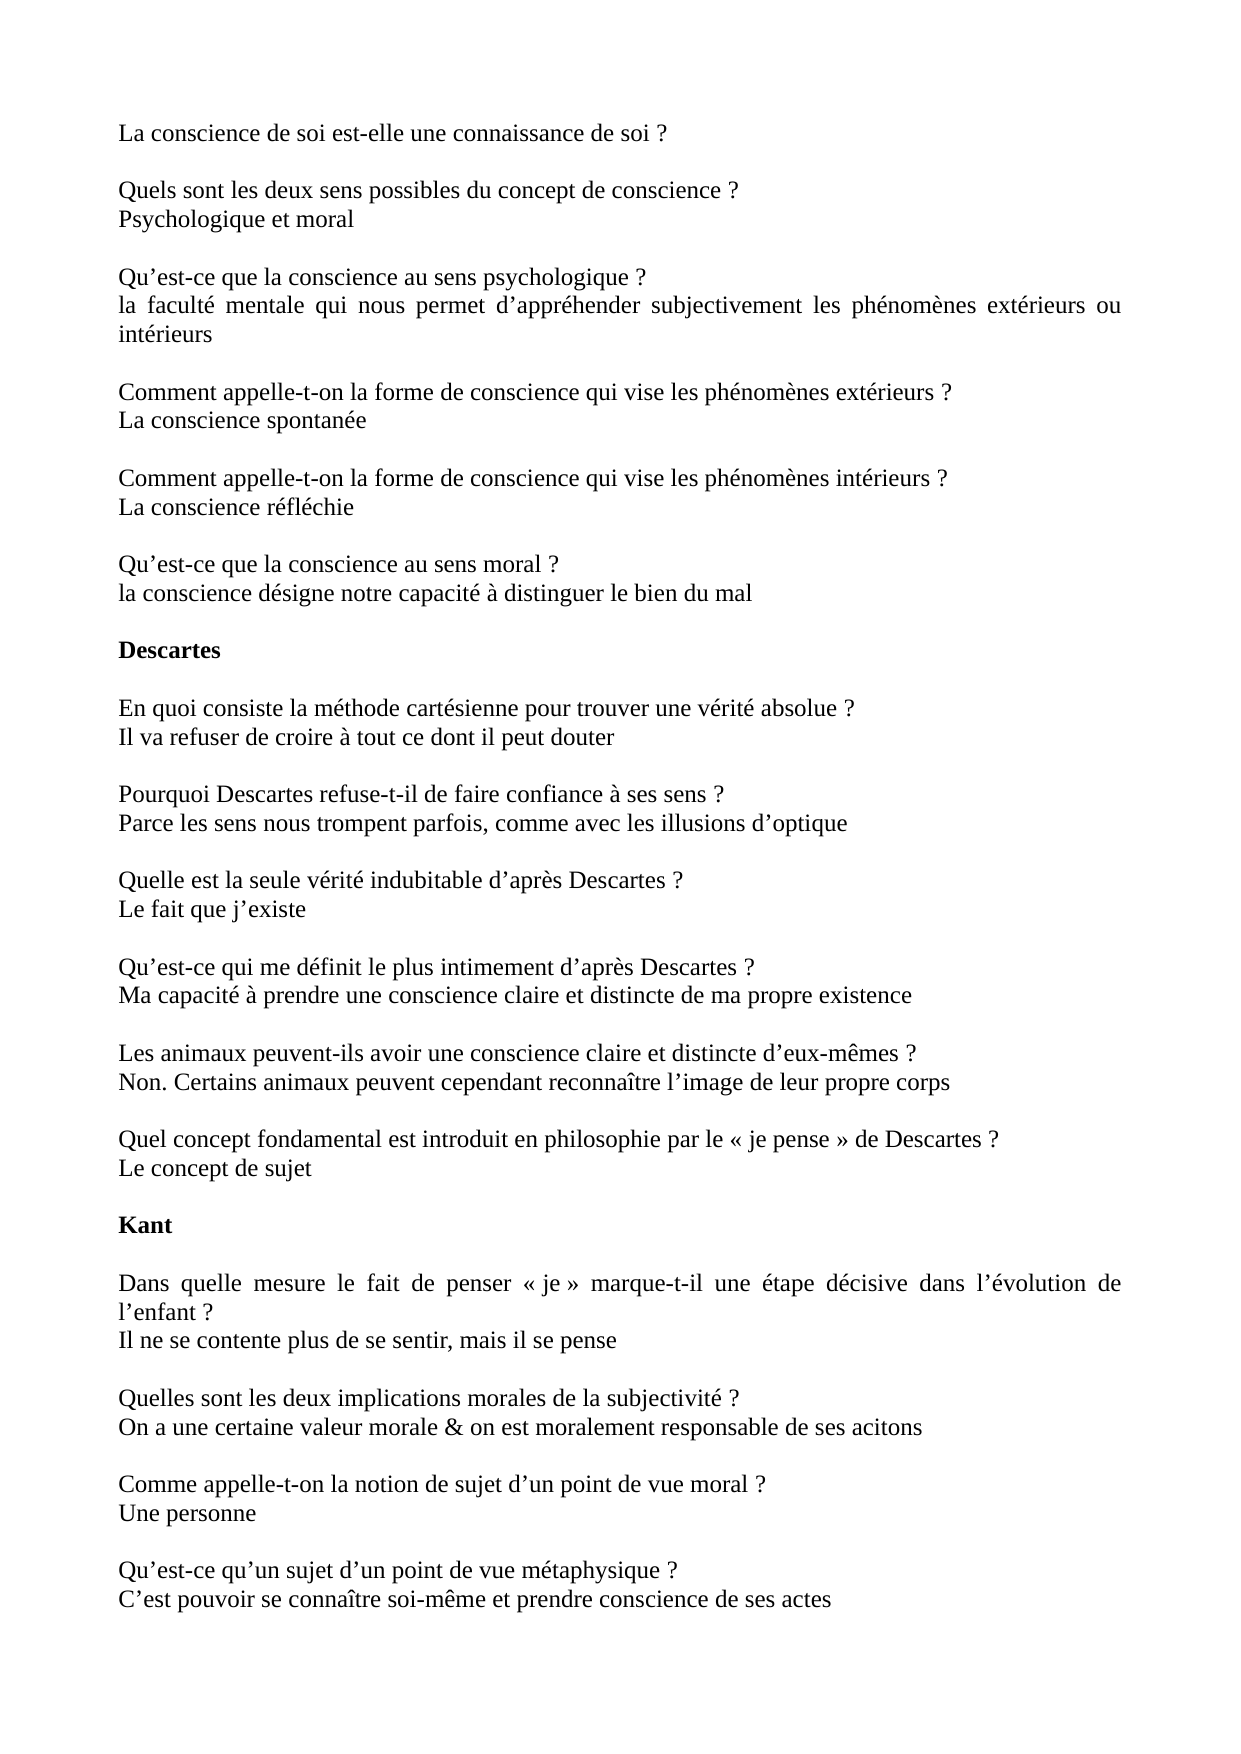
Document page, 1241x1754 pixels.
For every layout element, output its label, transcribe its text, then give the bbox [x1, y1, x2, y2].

text Une personne [118, 1498, 1122, 1527]
text En quoi consiste la méthode cartésienne pour trouver une vérité absolue ? [118, 693, 1122, 722]
text Non. Certains animaux peuvent cependant reconnaître l’image de leur propre corps [118, 1067, 1122, 1096]
text la faculté mentale qui nous permet d’appréhender subjectivement les phénomènes extérieurs ou intérieurs [118, 291, 1122, 348]
text La conscience spontanée [118, 406, 1122, 434]
text Qu’est-ce qui me définit le plus intimement d’après Descartes ? [118, 952, 1122, 981]
text Le fait que j’existe [118, 894, 1122, 923]
text Quel concept fondamental est introduit en philosophie par le « je pense » de Descartes ? [118, 1124, 1122, 1153]
text Kant [118, 1211, 1122, 1239]
text Qu’est-ce qu’un sujet d’un point de vue métaphysique ? [118, 1556, 1122, 1584]
text Les animaux peuvent-ils avoir une conscience claire et distincte d’eux-mêmes ? [118, 1038, 1122, 1067]
text Ma capacité à prendre une conscience claire et distincte de ma propre existence [118, 981, 1122, 1009]
text Le concept de sujet [118, 1153, 1122, 1182]
text On a une certaine valeur morale & on est moralement responsable de ses acitons [118, 1412, 1122, 1441]
text Quelles sont les deux implications morales de la subjectivité ? [118, 1383, 1122, 1412]
text C’est pouvoir se connaître soi-même et prendre conscience de ses actes [118, 1584, 1122, 1613]
text Quelle est la seule vérité indubitable d’après Descartes ? [118, 866, 1122, 894]
text Psychologique et moral [118, 204, 1122, 233]
text Il va refuser de croire à tout ce dont il peut douter [118, 722, 1122, 751]
text Comme appelle-t-on la notion de sujet d’un point de vue moral ? [118, 1469, 1122, 1498]
text Comment appelle-t-on la forme de conscience qui vise les phénomènes intérieurs ? [118, 463, 1122, 492]
text la conscience désigne notre capacité à distinguer le bien du mal [118, 578, 1122, 607]
text Il ne se contente plus de se sentir, mais il se pense [118, 1326, 1122, 1354]
text La conscience de soi est-elle une connaissance de soi ? [118, 118, 1122, 147]
text Qu’est-ce que la conscience au sens moral ? [118, 549, 1122, 578]
text Parce les sens nous trompent parfois, comme avec les illusions d’optique [118, 808, 1122, 837]
text La conscience réfléchie [118, 492, 1122, 521]
text Qu’est-ce que la conscience au sens psychologique ? [118, 262, 1122, 291]
text Descartes [118, 636, 1122, 664]
text Pourquoi Descartes refuse-t-il de faire confiance à ses sens ? [118, 779, 1122, 808]
text Comment appelle-t-on la forme de conscience qui vise les phénomènes extérieurs ? [118, 377, 1122, 406]
text Quels sont les deux sens possibles du concept de conscience ? [118, 176, 1122, 204]
text Dans quelle mesure le fait de penser « je » marque-t-il une étape décisive dans l’évolution de l’enfant ? [118, 1268, 1122, 1326]
